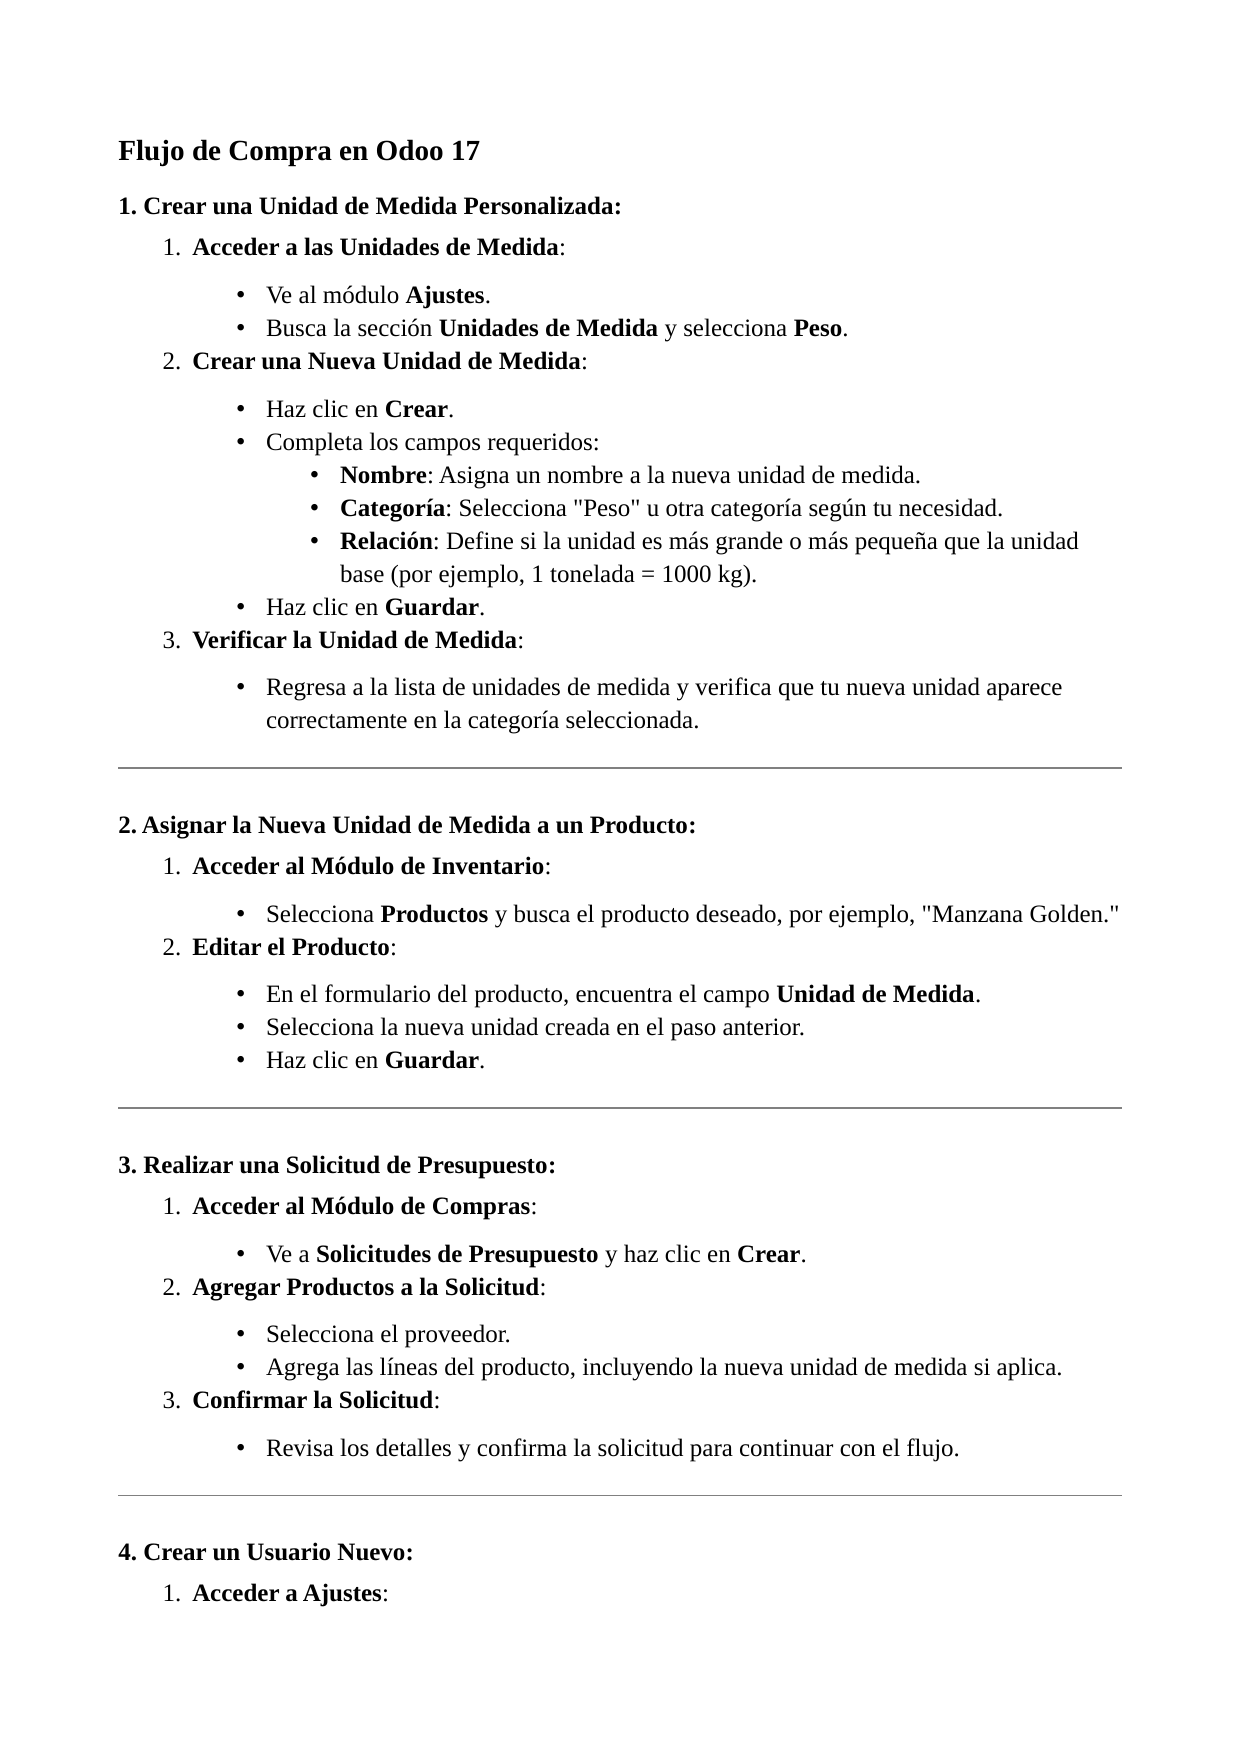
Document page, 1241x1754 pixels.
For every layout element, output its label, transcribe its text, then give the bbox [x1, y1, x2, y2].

list Completa los campos requeridos: [236, 427, 1122, 456]
list Haz clic en Guardar. [236, 1045, 1122, 1074]
list Acceder al Módulo de Compras: [162, 1191, 1122, 1220]
list Selecciona la nueva unidad creada en el paso anterior. [236, 1012, 1122, 1041]
list Relación: Define si la unidad es más grande o más pequeña que la unidad base (por ejemplo, 1 tonelada = 1000 kg). [310, 526, 1122, 588]
subtitle Flujo de Compra en Odoo 17 [118, 133, 1122, 166]
list Ve a Solicitudes de Presupuesto y haz clic en Crear. [236, 1239, 1122, 1267]
list Agrega las líneas del producto, incluyendo la nueva unidad de medida si aplica. [236, 1352, 1122, 1381]
list Haz clic en Guardar. [236, 592, 1122, 621]
list Selecciona el proveedor. [236, 1319, 1122, 1348]
list Haz clic en Crear. [236, 394, 1122, 422]
list Ve al módulo Ajustes. [236, 280, 1122, 309]
subtitle 1. Crear una Unidad de Medida Personalizada: [118, 191, 1122, 220]
list En el formulario del producto, encuentra el campo Unidad de Medida. [236, 979, 1122, 1008]
list Editar el Producto: [162, 932, 1122, 961]
list Agregar Productos a la Solicitud: [162, 1272, 1122, 1300]
subtitle 2. Asignar la Nueva Unidad de Medida a un Producto: [118, 810, 1122, 839]
list Categoría: Selecciona "Peso" u otra categoría según tu necesidad. [310, 493, 1122, 522]
list Crear una Nueva Unidad de Medida: [162, 346, 1122, 375]
list Acceder a las Unidades de Medida: [162, 232, 1122, 261]
list Regresa a la lista de unidades de medida y verifica que tu nueva unidad aparece correctamente en la categoría seleccionada. [236, 672, 1122, 734]
list Acceder a Ajustes: [162, 1578, 1122, 1607]
subtitle 4. Crear un Usuario Nuevo: [118, 1537, 1122, 1566]
list Acceder al Módulo de Inventario: [162, 851, 1122, 880]
list Confirmar la Solicitud: [162, 1385, 1122, 1414]
subtitle 3. Realizar una Solicitud de Presupuesto: [118, 1150, 1122, 1178]
list Busca la sección Unidades de Medida y selecciona Peso. [236, 313, 1122, 342]
list Selecciona Productos y busca el producto deseado, por ejemplo, "Manzana Golden." [236, 899, 1122, 927]
list Revisa los detalles y confirma la solicitud para continuar con el flujo. [236, 1433, 1122, 1462]
list Nombre: Asigna un nombre a la nueva unidad de medida. [310, 460, 1122, 488]
list Verificar la Unidad de Medida: [162, 625, 1122, 654]
